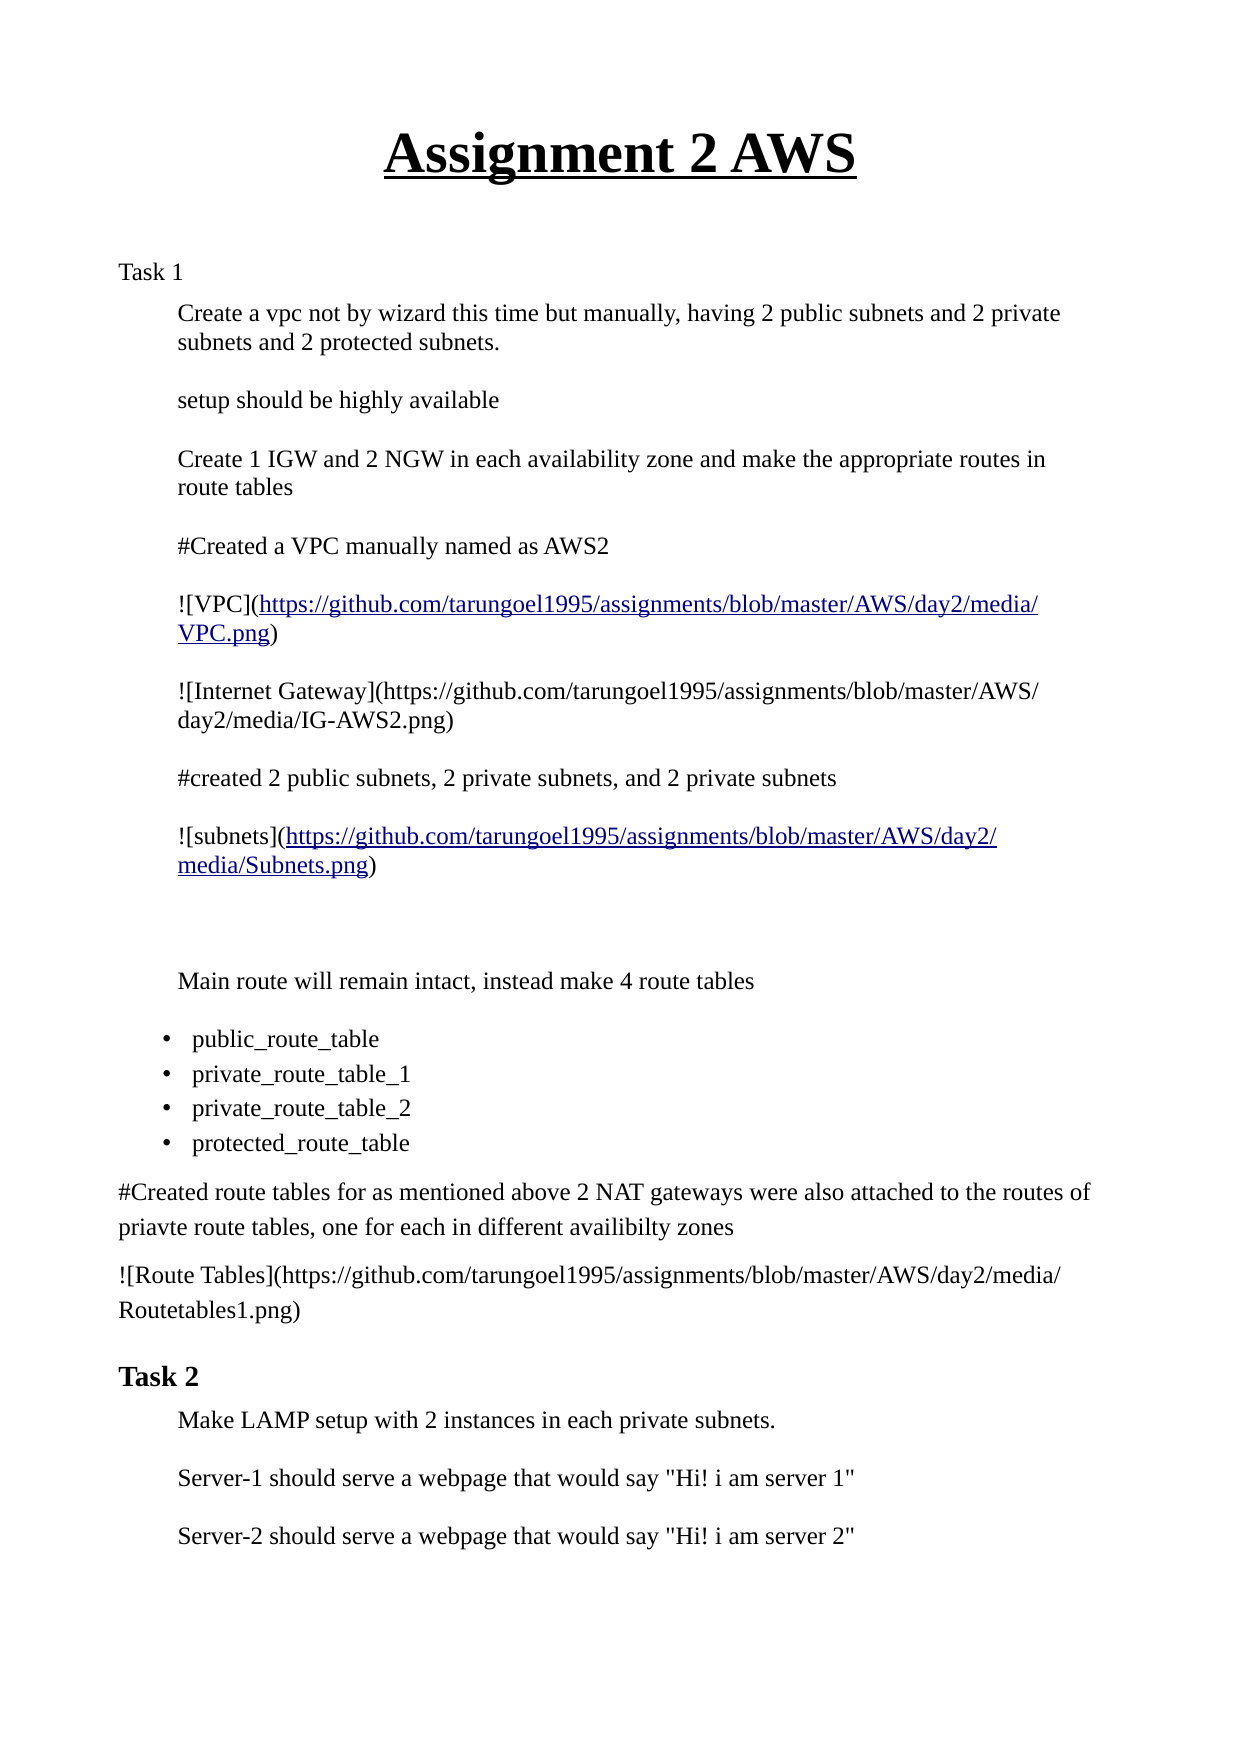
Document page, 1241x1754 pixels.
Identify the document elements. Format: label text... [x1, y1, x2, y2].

text setup should be highly available [177, 386, 1063, 414]
list private_route_table_1 [162, 1059, 1122, 1088]
text ![subnets](https://github.com/tarungoel1995/assignments/blob/master/AWS/day2/media/Subnets.png) [177, 821, 1063, 879]
text Server-1 should serve a webpage that would say "Hi! i am server 1" [177, 1463, 1063, 1492]
text Assignment 2 AWS [118, 118, 1122, 185]
text Server-2 should serve a webpage that would say "Hi! i am server 2" [177, 1521, 1063, 1550]
text Make LAMP setup with 2 instances in each private subnets. [177, 1405, 1063, 1433]
text #Created a VPC manually named as AWS2 [177, 531, 1063, 559]
text ![Route Tables](https://github.com/tarungoel1995/assignments/blob/master/AWS/day2/media/Routetables1.png) [118, 1261, 1122, 1324]
text Create 1 IGW and 2 NGW in each availability zone and make the appropriate routes in route tables [177, 444, 1063, 501]
text Create a vpc not by wizard this time but manually, having 2 public subnets and 2 private subnets and 2 protected subnets. [177, 298, 1063, 356]
subtitle Task 2 [118, 1359, 1122, 1392]
subtitle Task 1 [118, 257, 1122, 286]
text #created 2 public subnets, 2 private subnets, and 2 private subnets [177, 763, 1063, 792]
text Main route will remain intact, instead make 4 route tables [177, 966, 1063, 995]
list protected_route_table [162, 1128, 1122, 1157]
list private_route_table_2 [162, 1093, 1122, 1122]
list public_route_table [162, 1024, 1122, 1053]
text ![Internet Gateway](https://github.com/tarungoel1995/assignments/blob/master/AWS/day2/media/IG-AWS2.png) [177, 676, 1063, 733]
text ![VPC](https://github.com/tarungoel1995/assignments/blob/master/AWS/day2/media/VPC.png) [177, 589, 1063, 646]
text #Created route tables for as mentioned above 2 NAT gateways were also attached to the routes of priavte route tables, one for each in different availibilty zones [118, 1177, 1122, 1240]
